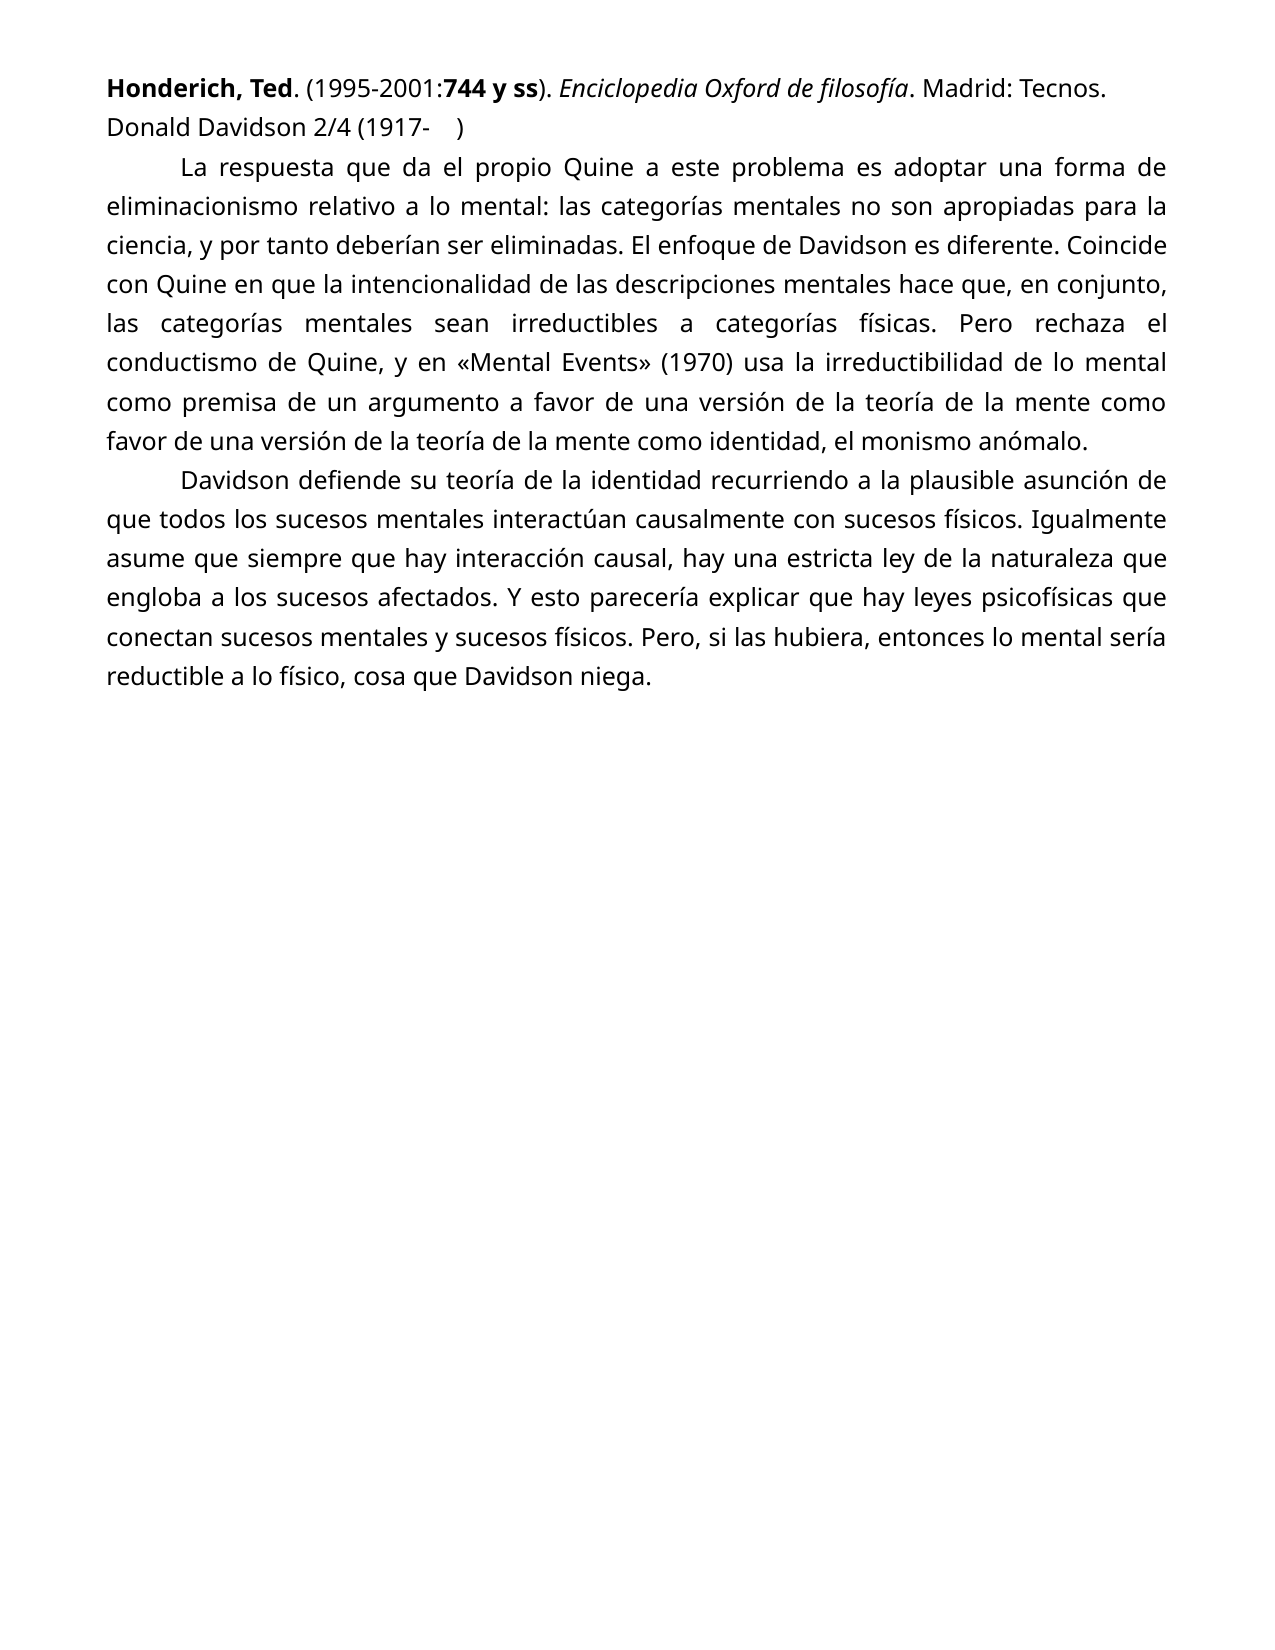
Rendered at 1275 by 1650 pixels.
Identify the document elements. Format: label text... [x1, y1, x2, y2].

text La respuesta que da el propio Quine a este problema es adoptar una forma de eliminacionismo relativo a lo mental: las categorías mentales no son apropiadas para la ciencia, y por tanto deberían ser eliminadas. El enfoque de Davidson es diferente. Coincide con Quine en que la intencionalidad de las descripciones mentales hace que, en conjunto, las categorías mentales sean irreductibles a categorías físicas. Pero rechaza el conductismo de Quine, y en «Mental Events» (1970) usa la irreductibilidad de lo mental como premisa de un argumento a favor de una versión de la teoría de la mente como favor de una versión de la teoría de la mente como identidad, el monismo anómalo. [106, 149, 1169, 457]
text Davidson defiende su teoría de la identidad recurriendo a la plausible asunción de que todos los sucesos mentales interactúan causalmente con sucesos físicos. Igualmente asume que siempre que hay interacción causal, hay una estricta ley de la naturaleza que engloba a los sucesos afectados. Y esto parecería explicar que hay leyes psicofísicas que conectan sucesos mentales y sucesos físicos. Pero, si las hubiera, entonces lo mental sería reductible a lo físico, cosa que Davidson niega. [106, 462, 1169, 692]
text Honderich, Ted. (1995-2001:744 y ss). Enciclopedia Oxford de filosofía. Madrid: Tecnos. [106, 71, 1169, 105]
text Donald Davidson 2/4 (1917- ) [106, 110, 1169, 144]
